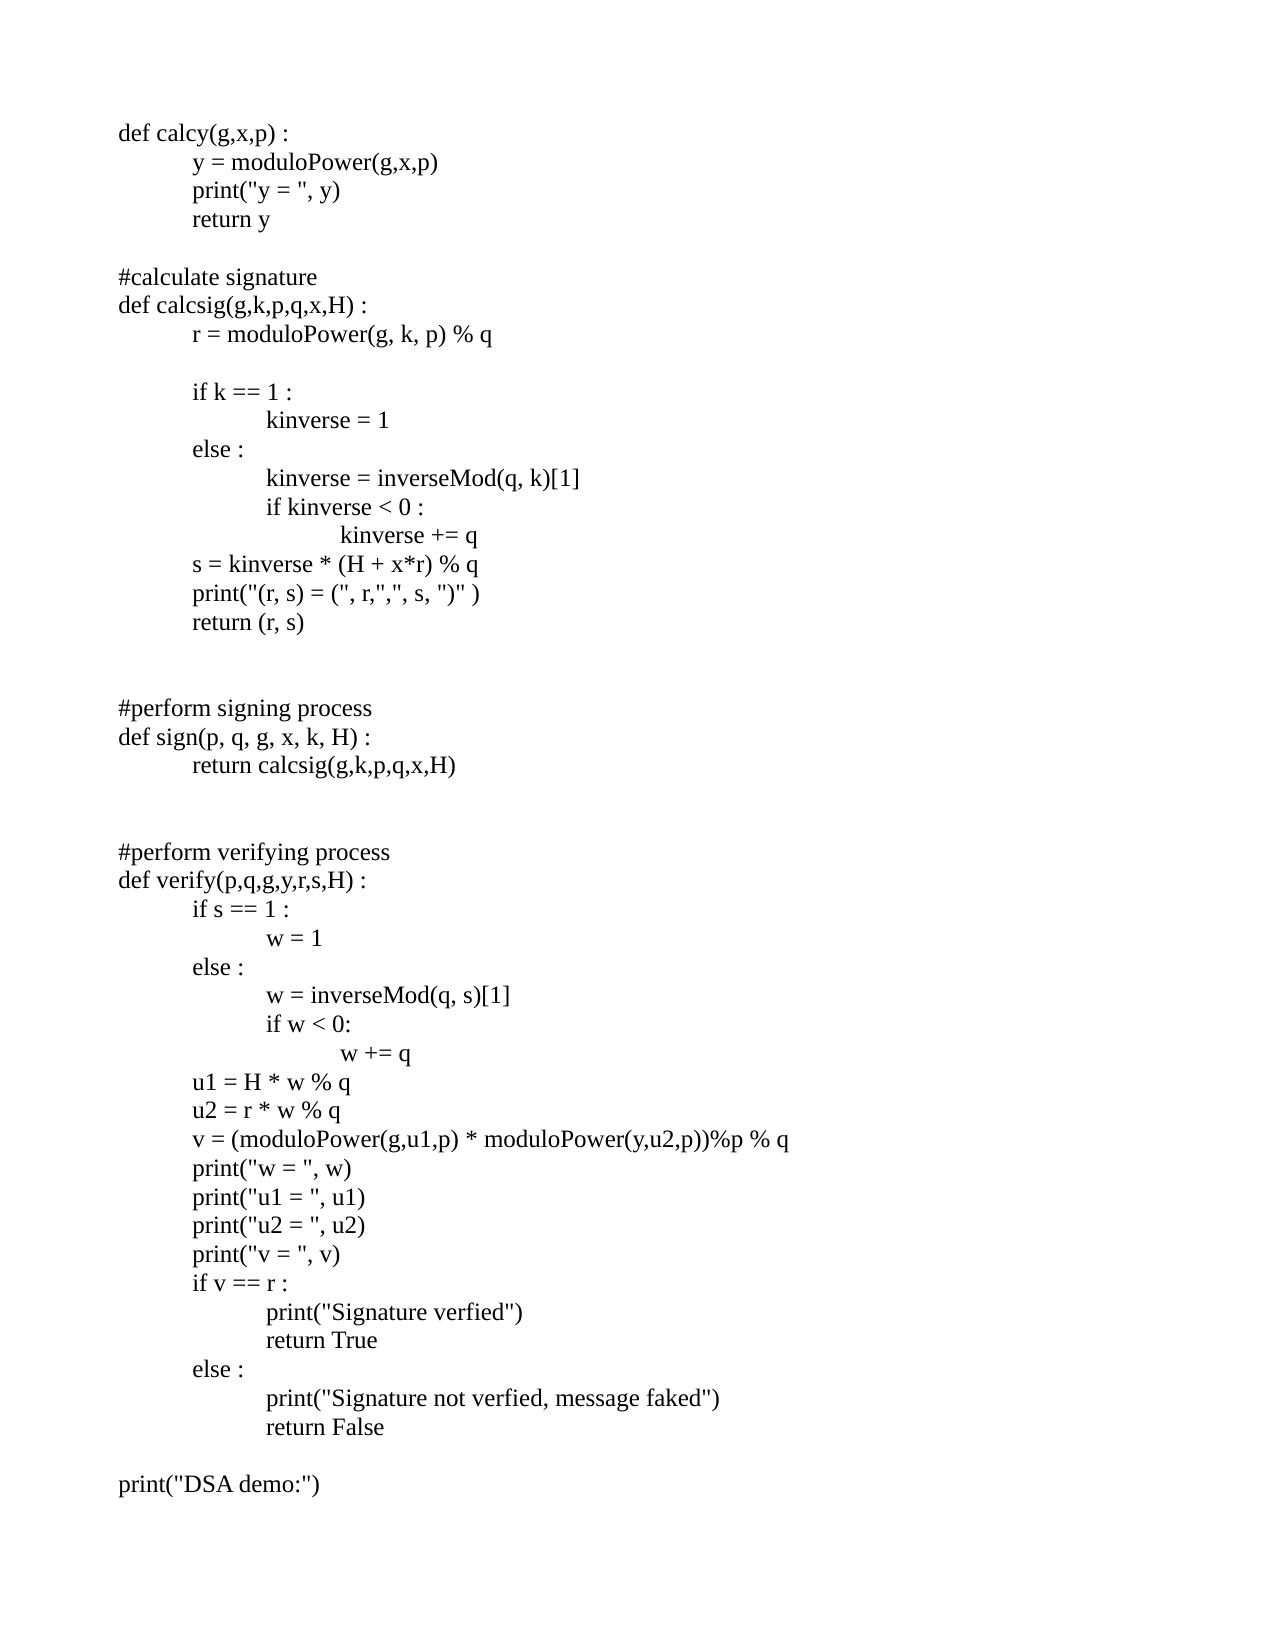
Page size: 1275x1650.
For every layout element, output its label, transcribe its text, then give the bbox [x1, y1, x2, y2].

text kinverse += q [118, 521, 1157, 549]
text else : [118, 1354, 1157, 1383]
text print("(r, s) = (", r,",", s, ")" ) [118, 578, 1157, 607]
text if kinverse < 0 : [118, 492, 1157, 521]
text w = inverseMod(q, s)[1] [118, 981, 1157, 1009]
text print("DSA demo:") [118, 1469, 1157, 1498]
text return (r, s) [118, 607, 1157, 636]
text #perform signing process [118, 693, 1157, 722]
text u2 = r * w % q [118, 1096, 1157, 1124]
text print("v = ", v) [118, 1239, 1157, 1268]
text w += q [118, 1038, 1157, 1067]
text if v == r : [118, 1268, 1157, 1297]
text return True [118, 1326, 1157, 1354]
text def calcy(g,x,p) : [118, 118, 1157, 147]
text return y [118, 204, 1157, 233]
text def sign(p, q, g, x, k, H) : [118, 722, 1157, 751]
text if s == 1 : [118, 894, 1157, 923]
text print("w = ", w) [118, 1153, 1157, 1182]
text print("y = ", y) [118, 176, 1157, 204]
text kinverse = 1 [118, 406, 1157, 434]
text def calcsig(g,k,p,q,x,H) : [118, 291, 1157, 319]
text else : [118, 434, 1157, 463]
text #perform verifying process [118, 837, 1157, 866]
text #calculate signature [118, 262, 1157, 291]
text else : [118, 952, 1157, 981]
text kinverse = inverseMod(q, k)[1] [118, 463, 1157, 492]
text s = kinverse * (H + x*r) % q [118, 549, 1157, 578]
text print("Signature not verfied, message faked") [118, 1383, 1157, 1412]
text w = 1 [118, 923, 1157, 952]
text print("Signature verfied") [118, 1297, 1157, 1326]
text print("u1 = ", u1) [118, 1182, 1157, 1211]
text v = (moduloPower(g,u1,p) * moduloPower(y,u2,p))%p % q [118, 1124, 1157, 1153]
text print("u2 = ", u2) [118, 1211, 1157, 1239]
text u1 = H * w % q [118, 1067, 1157, 1096]
text if w < 0: [118, 1009, 1157, 1038]
text return False [118, 1412, 1157, 1441]
text r = moduloPower(g, k, p) % q [118, 319, 1157, 348]
text y = moduloPower(g,x,p) [118, 147, 1157, 176]
text return calcsig(g,k,p,q,x,H) [118, 751, 1157, 779]
text def verify(p,q,g,y,r,s,H) : [118, 866, 1157, 894]
text if k == 1 : [118, 377, 1157, 406]
